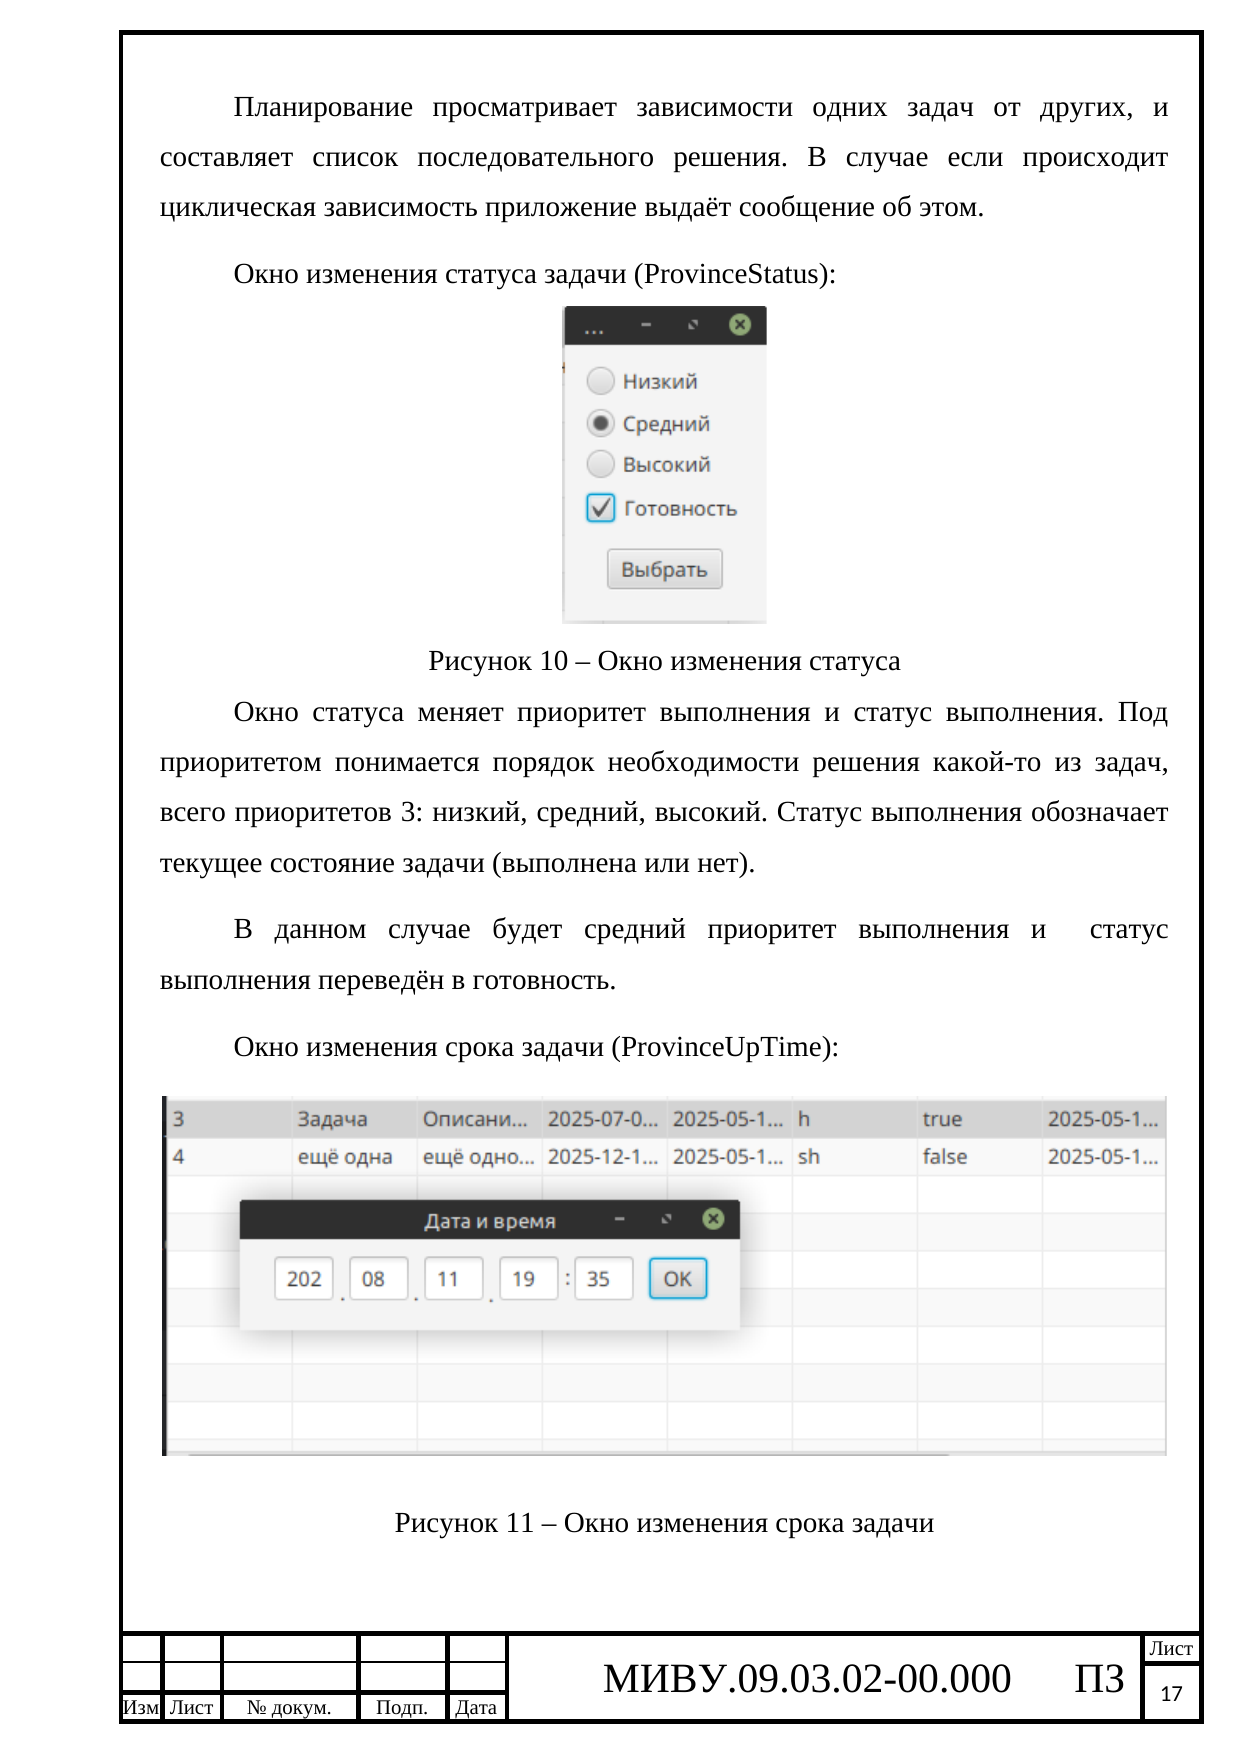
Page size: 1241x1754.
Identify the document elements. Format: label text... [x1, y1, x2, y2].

picture [162, 1096, 1167, 1456]
text Окно изменения срока задачи (ProvinceUpTime): [159, 1029, 1169, 1062]
picture [562, 306, 767, 624]
text Рисунок 10 – Окно изменения статуса [159, 643, 1169, 677]
text Окно изменения статуса задачи (ProvinceStatus): [159, 256, 1169, 290]
text Планирование просматривает зависимости одних задач от других, и составляет список последовательного решения. В случае если происходит циклическая зависимость приложение выдаёт сообщение об этом. [159, 89, 1169, 223]
text Окно статуса меняет приоритет выполнения и статус выполнения. Под приоритетом понимается порядок необходимости решения какой-то из задач, всего приоритетов 3: низкий, средний, высокий. Статус выполнения обозначает текущее состояние задачи (выполнена или нет). [159, 694, 1169, 878]
text Рисунок 11 – Окно изменения срока задачи [159, 1096, 1169, 1539]
text В данном случае будет средний приоритет выполнения и статус выполнения переведён в готовность. [159, 912, 1169, 996]
